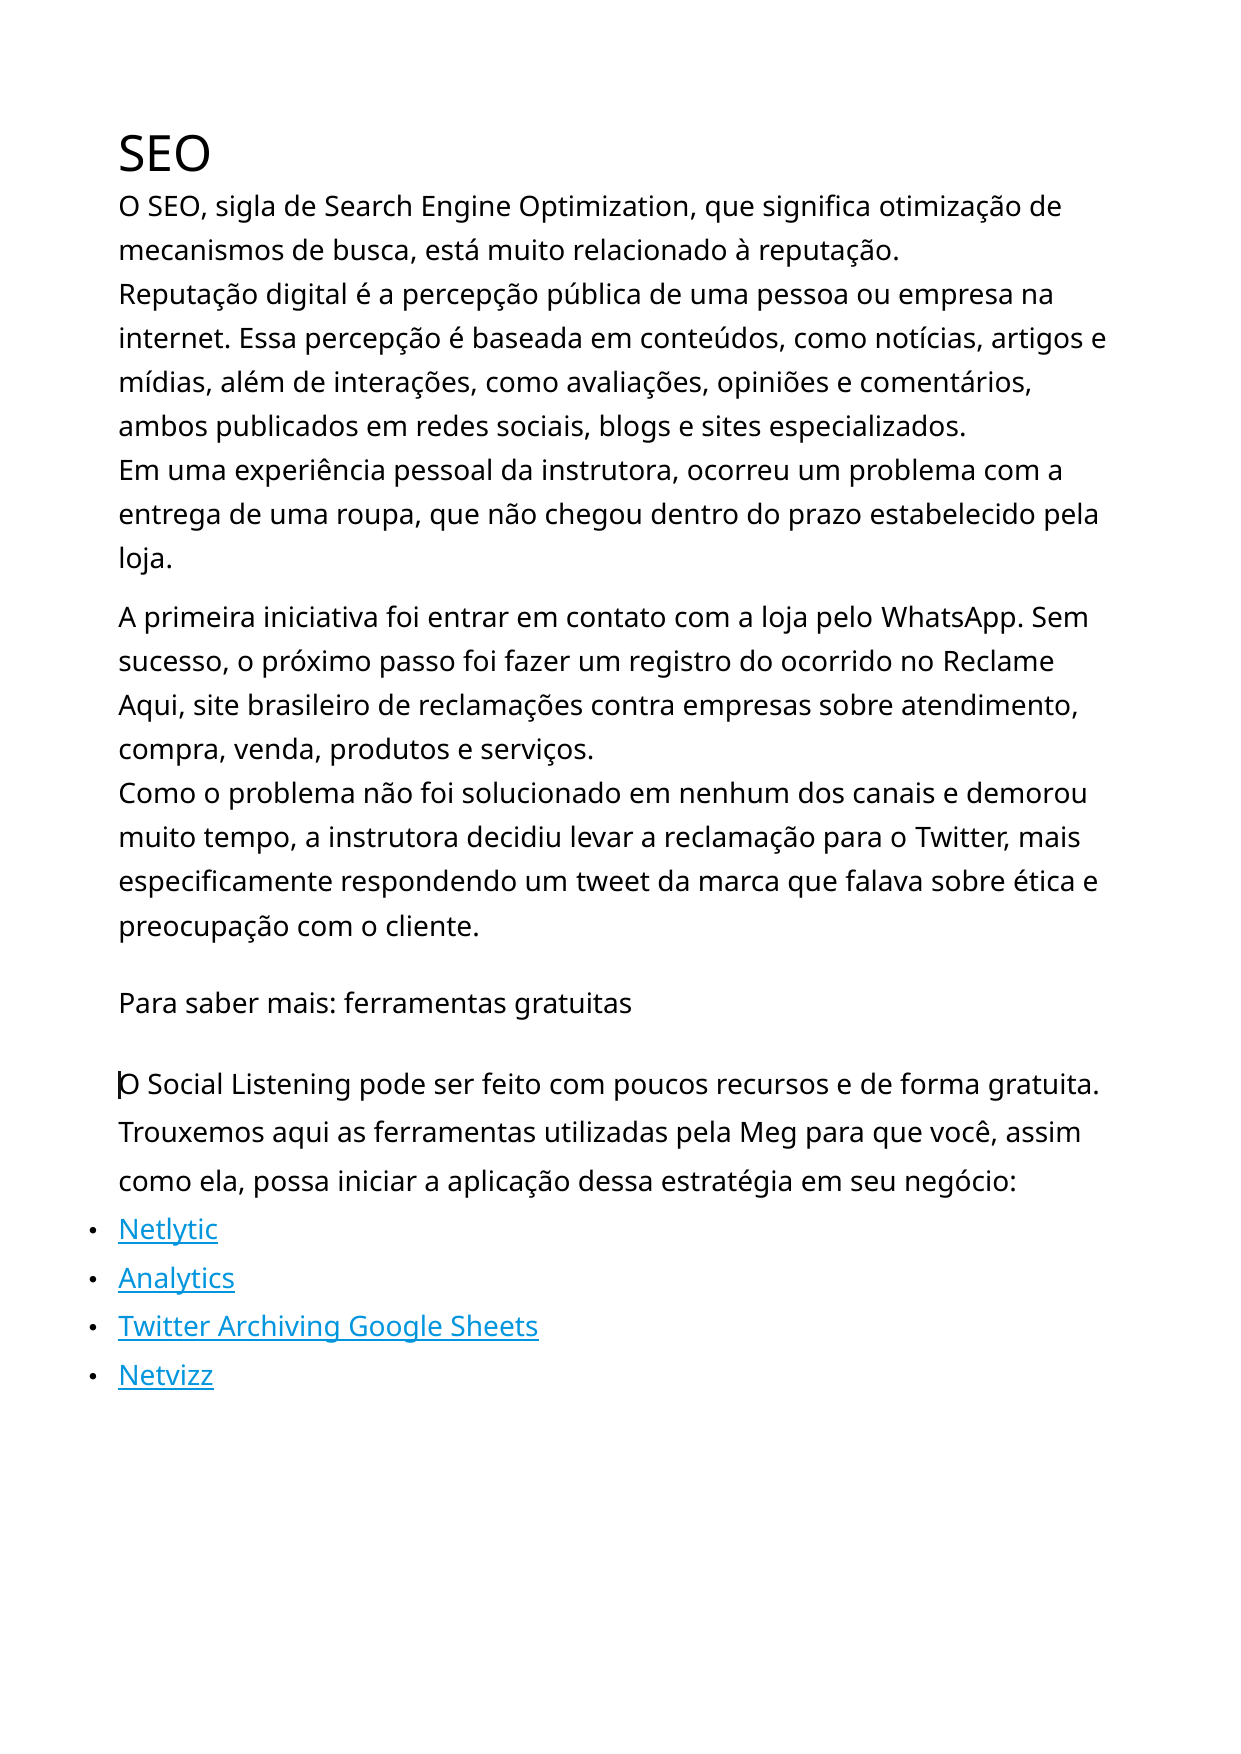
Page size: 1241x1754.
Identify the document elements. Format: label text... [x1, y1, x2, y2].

text Como o problema não foi solucionado em nenhum dos canais e demorou muito tempo, a instrutora decidiu levar a reclamação para o Twitter, mais especificamente respondendo um tweet da marca que falava sobre ética e preocupação com o cliente. [118, 774, 1122, 944]
list Netlytic [118, 1199, 1122, 1248]
text O SEO, sigla de Search Engine Optimization, que significa otimização de mecanismos de busca, está muito relacionado à reputação. [118, 186, 1122, 269]
text Em uma experiência pessoal da instrutora, ocorreu um problema com a entrega de uma roupa, que não chegou dentro do prazo estabelecido pela loja. [118, 451, 1122, 577]
list Analytics [118, 1248, 1122, 1296]
text A primeira iniciativa foi entrar em contato com a loja pelo WhatsApp. Sem sucesso, o próximo passo foi fazer um registro do ocorrido no Reclame Aqui, site brasileiro de reclamações contra empresas sobre atendimento, compra, venda, produtos e serviços. [118, 597, 1122, 768]
list Netvizz [118, 1345, 1122, 1393]
text Reputação digital é a percepção pública de uma pessoa ou empresa na internet. Essa percepção é baseada em conteúdos, como notícias, artigos e mídias, além de interações, como avaliações, opiniões e comentários, ambos publicados em redes sociais, blogs e sites especializados. [118, 274, 1122, 445]
list Twitter Archiving Google Sheets [118, 1296, 1122, 1345]
subtitle Para saber mais: ferramentas gratuitas [118, 983, 1122, 1021]
subtitle SEO [118, 118, 1122, 186]
text O Social Listening pode ser feito com poucos recursos e de forma gratuita. Trouxemos aqui as ferramentas utilizadas pela Meg para que você, assim como ela, possa iniciar a aplicação dessa estratégia em seu negócio: [118, 1054, 1122, 1199]
